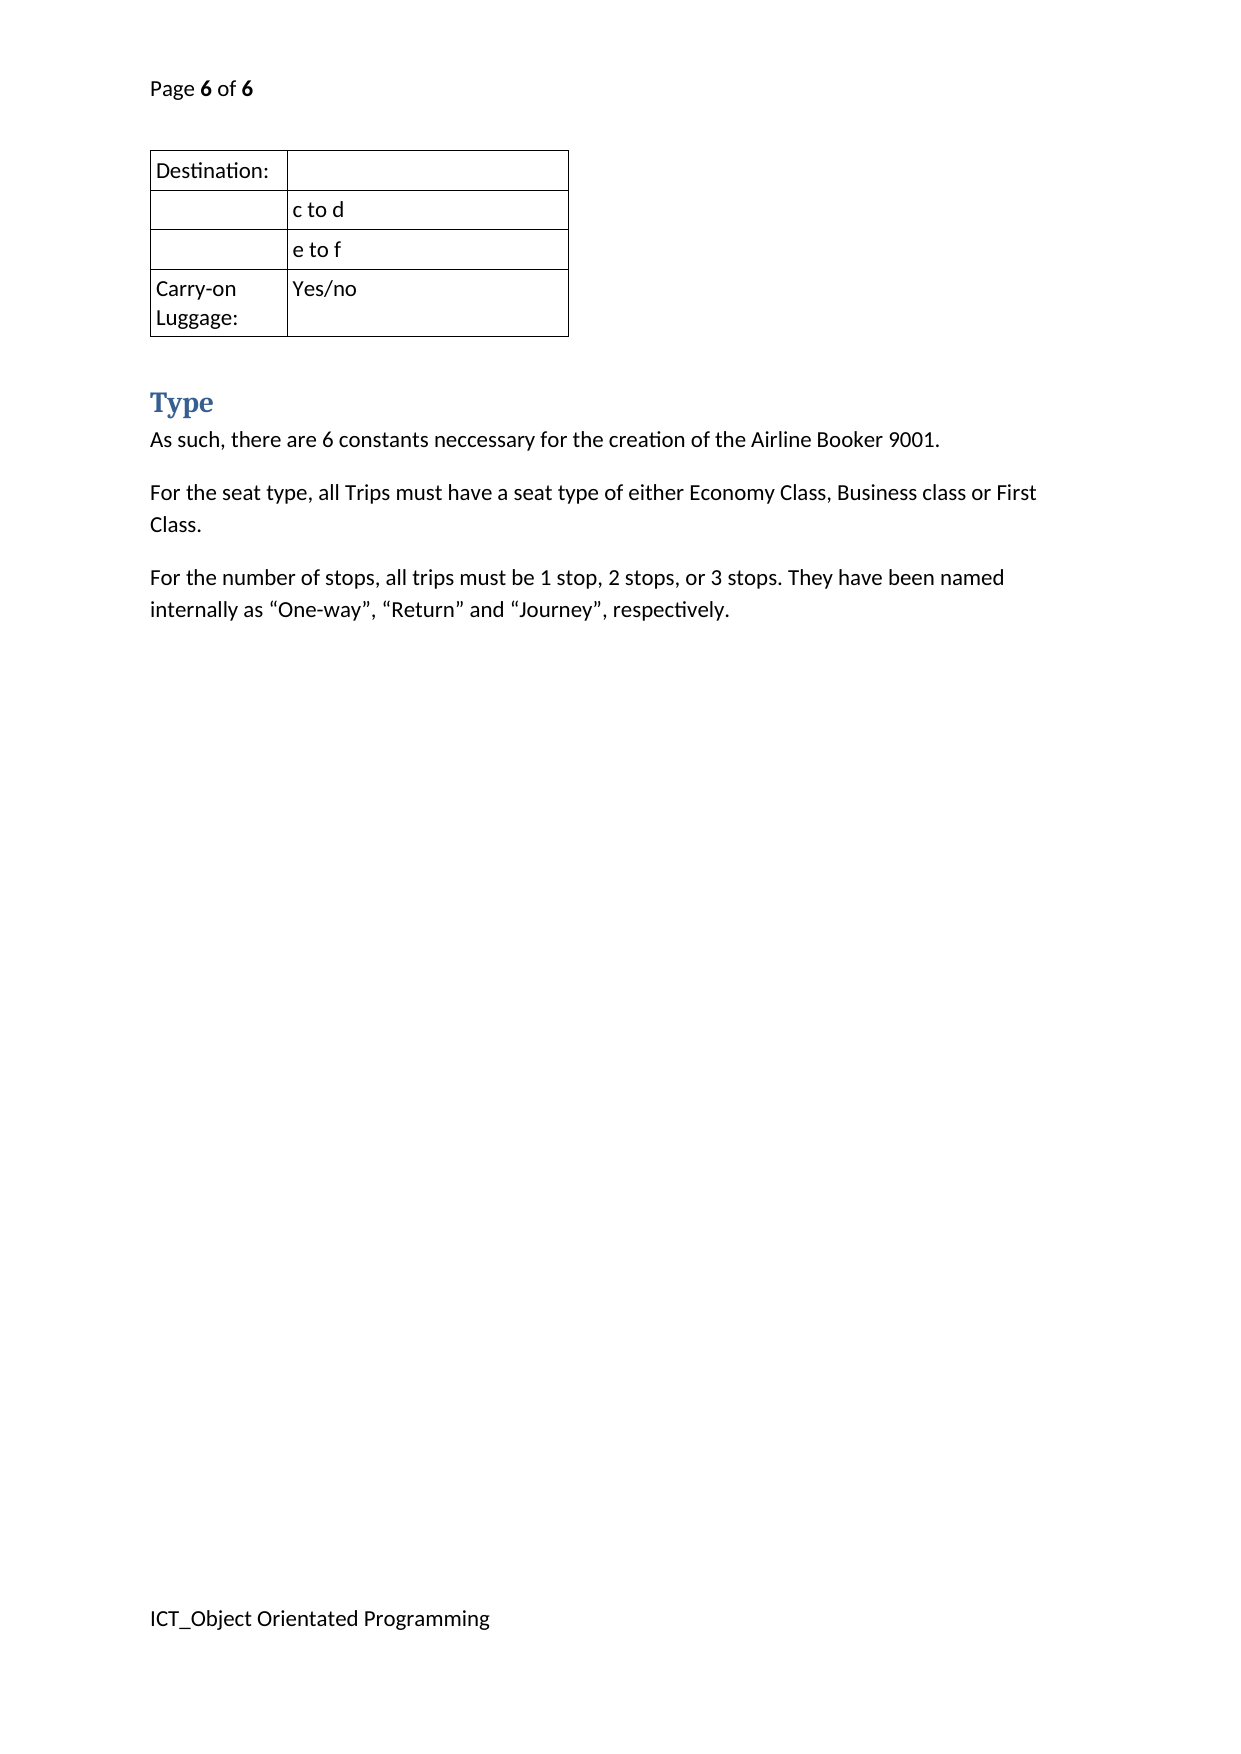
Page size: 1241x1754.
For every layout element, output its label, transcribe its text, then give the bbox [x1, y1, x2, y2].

table_cell [151, 230, 287, 269]
text As such, there are 6 constants neccessary for the creation of the Airline Booker 9001. [150, 425, 1090, 453]
table_cell Yes/no [288, 270, 568, 336]
text For the number of stops, all trips must be 1 stop, 2 stops, or 3 stops. They have been named internally as “One-way”, “Return” and “Journey”, respectively. [150, 563, 1090, 623]
table_cell [151, 191, 287, 229]
subtitle Type [150, 386, 1090, 420]
table_cell e to f [288, 230, 568, 269]
table_cell Carry-on Luggage: [151, 270, 287, 336]
table_cell [288, 151, 568, 189]
table_cell Destination: [151, 151, 287, 189]
text For the seat type, all Trips must have a seat type of either Economy Class, Business class or First Class. [150, 478, 1090, 538]
table_cell c to d [288, 191, 568, 229]
